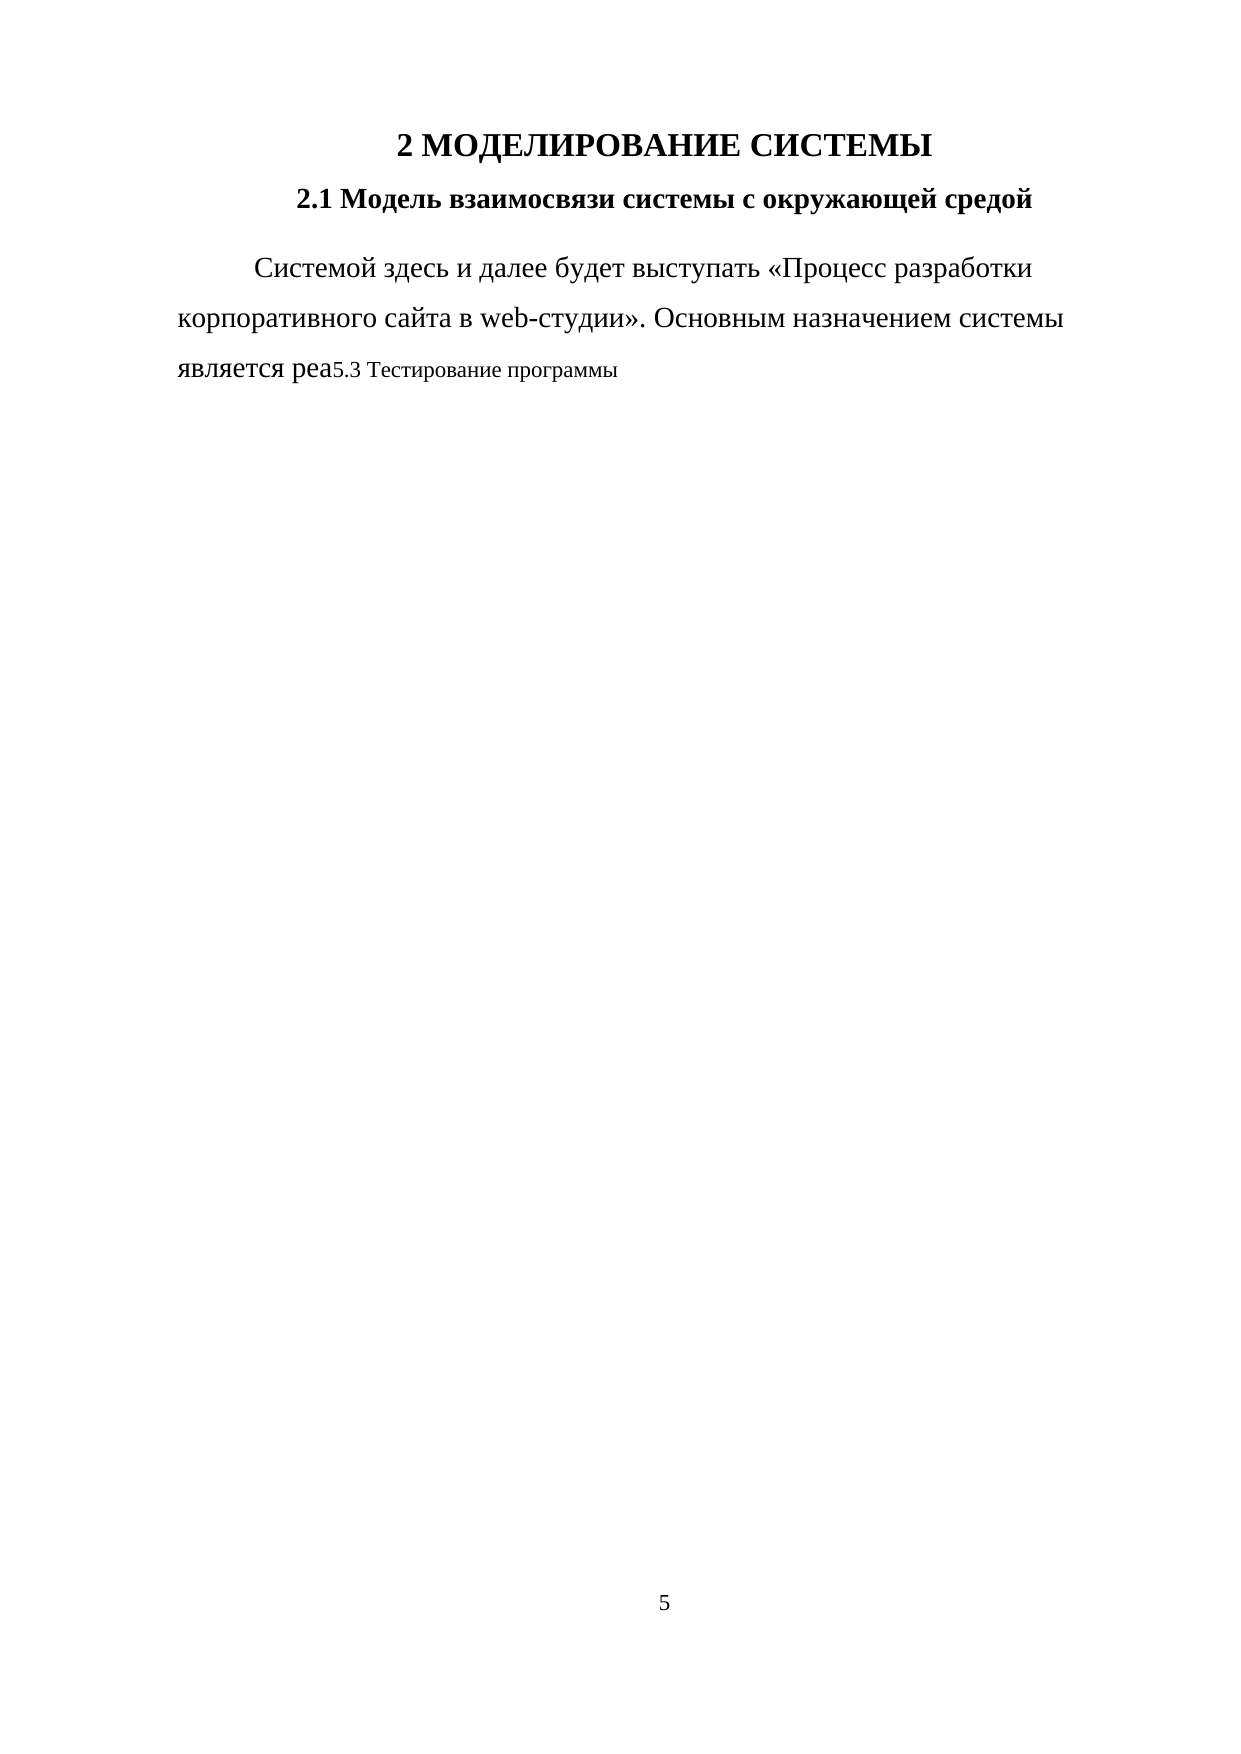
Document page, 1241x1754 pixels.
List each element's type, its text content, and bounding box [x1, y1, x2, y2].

subtitle 2 МОДЕЛИРОВАНИЕ СИСТЕМЫ [177, 125, 1152, 163]
subtitle Системой здесь и далее будет выступать «Процесс разработки корпоративного сайта в web-студии». Основным назначением системы является реа5.3 Тестирование программы [177, 250, 1152, 384]
subtitle 2.1 Модель взаимосвязи системы с окружающей средой [177, 181, 1152, 215]
